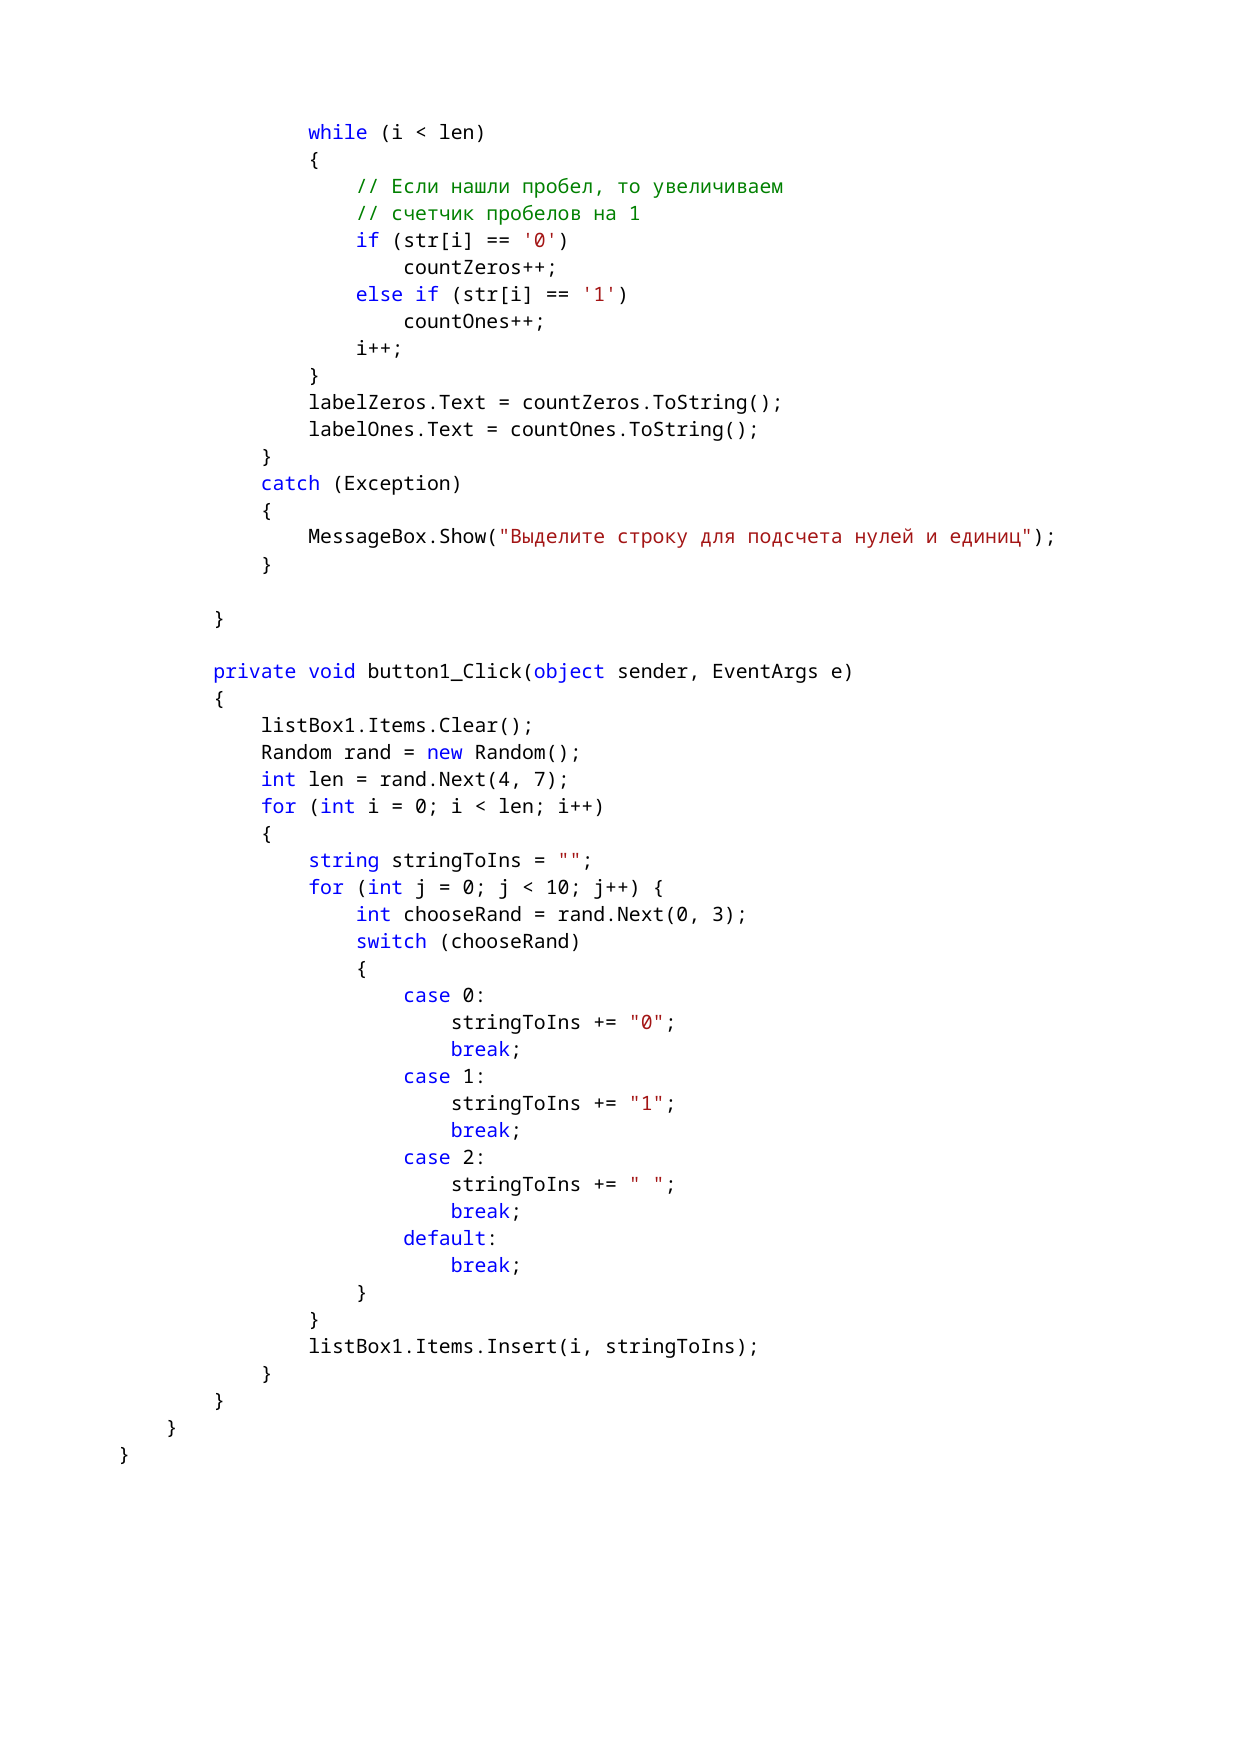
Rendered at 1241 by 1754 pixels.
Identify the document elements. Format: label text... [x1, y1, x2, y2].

text case 0: [118, 981, 1122, 1008]
text countZeros++; [118, 253, 1122, 280]
text break; [118, 1035, 1122, 1062]
text case 1: [118, 1062, 1122, 1089]
text stringToIns += " "; [118, 1170, 1122, 1197]
text break; [118, 1251, 1122, 1278]
text } [118, 442, 1122, 469]
text Random rand = new Random(); [118, 739, 1122, 766]
text if (str[i] == '0') [118, 226, 1122, 253]
text catch (Exception) [118, 469, 1122, 496]
text } [118, 1278, 1122, 1305]
text string stringToIns = ""; [118, 847, 1122, 873]
text private void button1_Click(object sender, EventArgs e) [118, 658, 1122, 685]
text MessageBox.Show("Выделите строку для подсчета нулей и единиц"); [118, 523, 1122, 550]
text } [118, 550, 1122, 577]
text // Если нашли пробел, то увеличиваем [118, 172, 1122, 199]
text labelOnes.Text = countOnes.ToString(); [118, 415, 1122, 442]
text i++; [118, 334, 1122, 361]
text break; [118, 1197, 1122, 1224]
text { [118, 819, 1122, 847]
text listBox1.Items.Clear(); [118, 712, 1122, 739]
text } [118, 604, 1122, 631]
text stringToIns += "1"; [118, 1089, 1122, 1116]
text { [118, 496, 1122, 523]
text labelZeros.Text = countZeros.ToString(); [118, 388, 1122, 415]
text stringToIns += "0"; [118, 1008, 1122, 1035]
text { [118, 145, 1122, 172]
text for (int j = 0; j < 10; j++) { [118, 873, 1122, 901]
text } [118, 1386, 1122, 1413]
text } [118, 1440, 1122, 1467]
text } [118, 361, 1122, 388]
text countOnes++; [118, 307, 1122, 334]
text switch (chooseRand) [118, 927, 1122, 954]
text { [118, 954, 1122, 981]
text default: [118, 1224, 1122, 1251]
text } [118, 1413, 1122, 1440]
text } [118, 1305, 1122, 1332]
text } [118, 1359, 1122, 1386]
text // счетчик пробелов на 1 [118, 199, 1122, 226]
text listBox1.Items.Insert(i, stringToIns); [118, 1332, 1122, 1359]
text for (int i = 0; i < len; i++) [118, 793, 1122, 819]
text case 2: [118, 1143, 1122, 1170]
text int len = rand.Next(4, 7); [118, 766, 1122, 793]
text { [118, 685, 1122, 712]
text int chooseRand = rand.Next(0, 3); [118, 901, 1122, 927]
text while (i < len) [118, 118, 1122, 145]
text else if (str[i] == '1') [118, 280, 1122, 307]
text break; [118, 1116, 1122, 1143]
